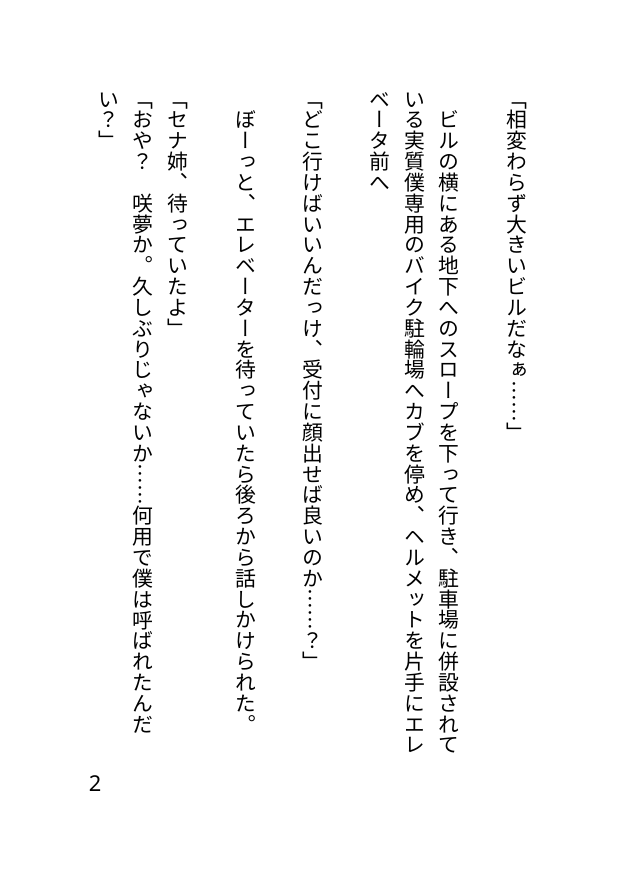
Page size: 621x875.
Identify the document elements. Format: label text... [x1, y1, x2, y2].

text 「セナ姉、待っていたよ」 [163, 88, 193, 768]
text 「おや？ 咲夢か。久しぶりじゃないか……何用で僕は呼ばれたんだい？」 [93, 88, 158, 768]
text 「相変わらず大きいビルだなぁ……」 [501, 88, 532, 768]
text 「どこ行けばいいんだっけ、受付に顔出せば良いのか……？」 [297, 88, 328, 768]
text ぼーっと、エレベーターを待っていたら後ろから話しかけられた。 [230, 88, 260, 768]
text ビルの横にある地下へのスロープを下って行き、駐車場に併設されている実質僕専用のバイク駐輪場へカブを停め、ヘルメットを片手にエレベータ前へ [365, 88, 464, 768]
